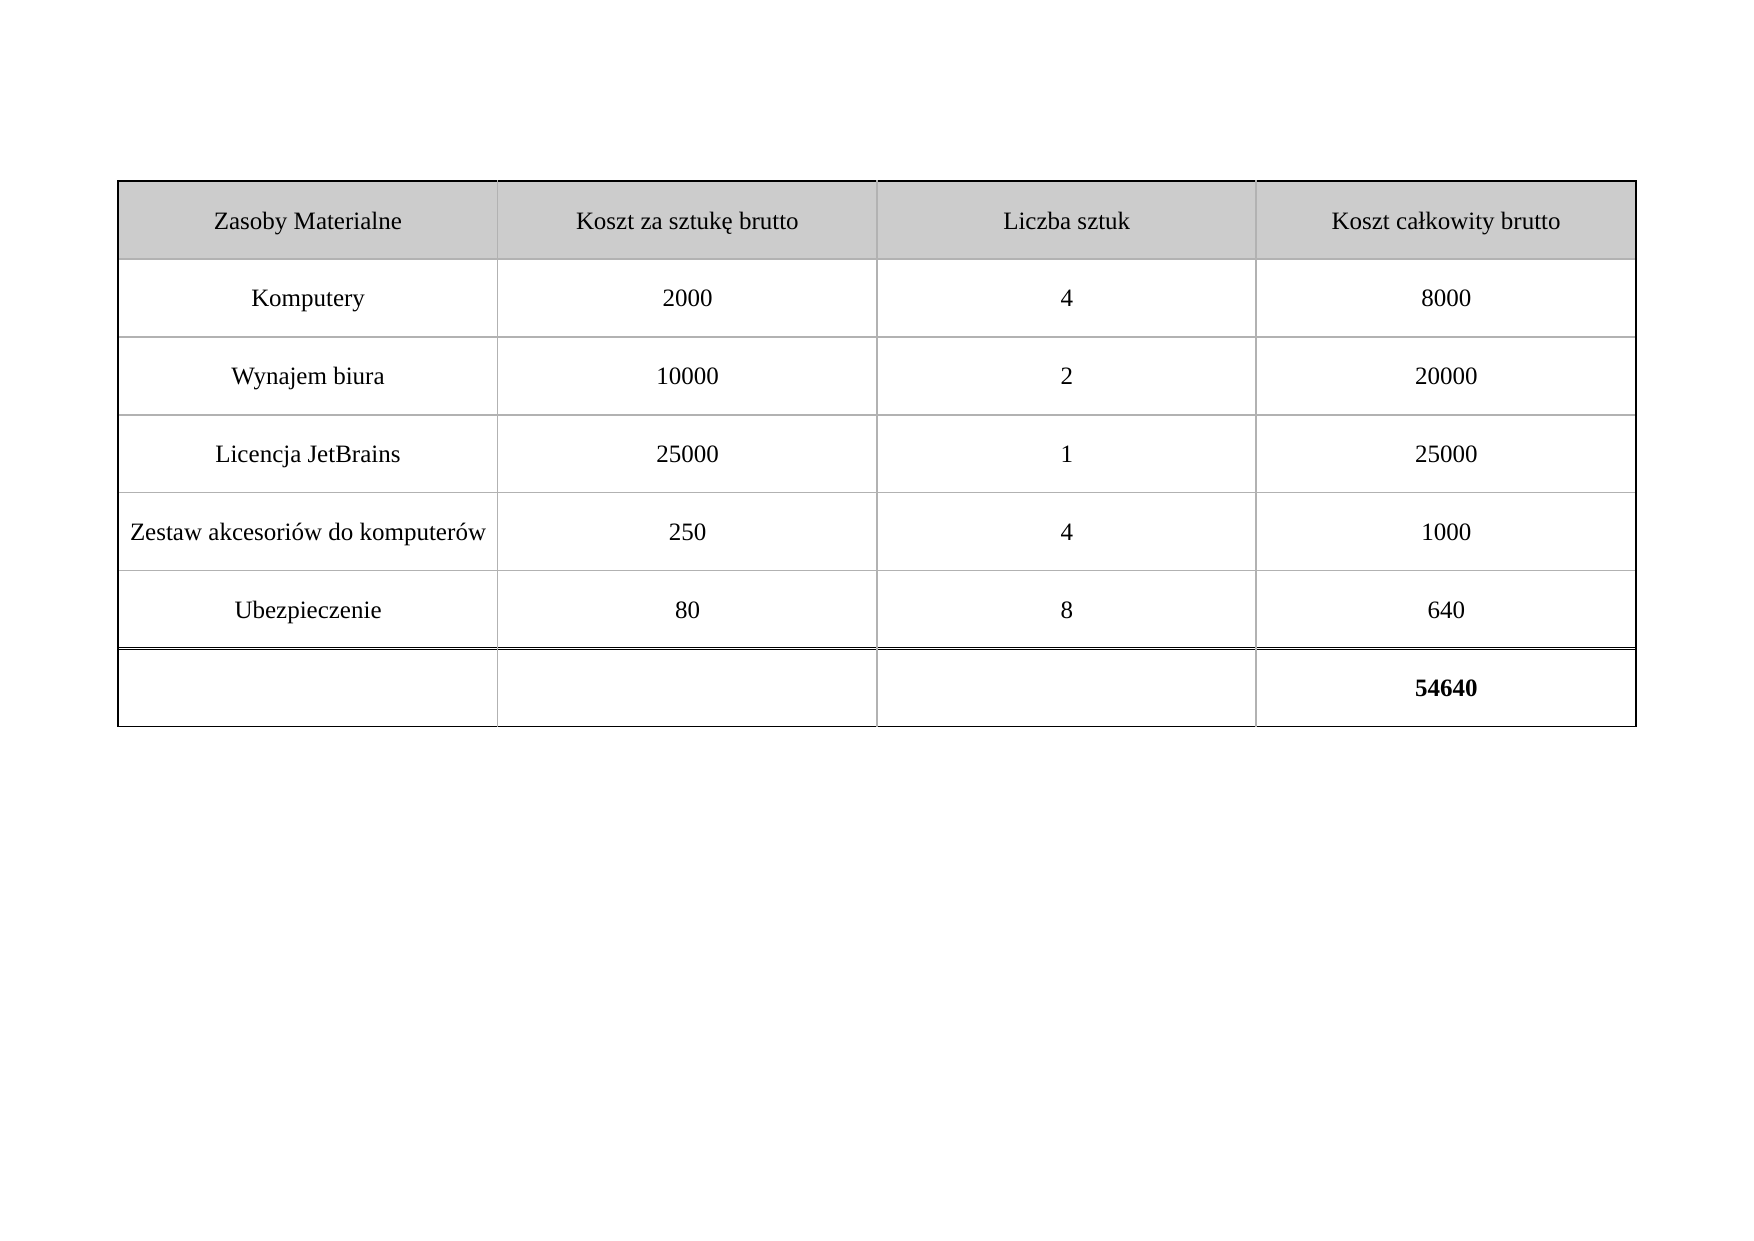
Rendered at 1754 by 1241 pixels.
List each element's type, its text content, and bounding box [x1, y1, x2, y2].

table_header Koszt za sztukę brutto [498, 182, 876, 258]
table_cell 1 [878, 416, 1255, 492]
table_cell [878, 650, 1255, 726]
table_header Koszt całkowity brutto [1257, 182, 1635, 258]
table_cell 10000 [498, 338, 876, 414]
table_cell 25000 [1257, 416, 1635, 492]
table_cell 4 [878, 493, 1255, 569]
table_cell 80 [498, 571, 876, 647]
table_cell 1000 [1257, 493, 1635, 569]
table_cell Wynajem biura [119, 338, 497, 414]
table_cell Licencja JetBrains [119, 416, 497, 492]
table_cell 2000 [498, 260, 876, 336]
table_cell [119, 650, 497, 726]
table_header Zasoby Materialne [119, 182, 497, 258]
table_cell Komputery [119, 260, 497, 336]
table_header Liczba sztuk [878, 182, 1255, 258]
table_cell 4 [878, 260, 1255, 336]
table_cell [498, 650, 876, 726]
table_cell 8000 [1257, 260, 1635, 336]
table_cell 640 [1257, 571, 1635, 647]
table_cell 2 [878, 338, 1255, 414]
table_cell 20000 [1257, 338, 1635, 414]
table_cell 250 [498, 493, 876, 569]
table_cell 8 [878, 571, 1255, 647]
table_cell 54640 [1257, 650, 1635, 726]
table_cell Ubezpieczenie [119, 571, 497, 647]
table_cell 25000 [498, 416, 876, 492]
table_cell Zestaw akcesoriów do komputerów [119, 493, 497, 569]
